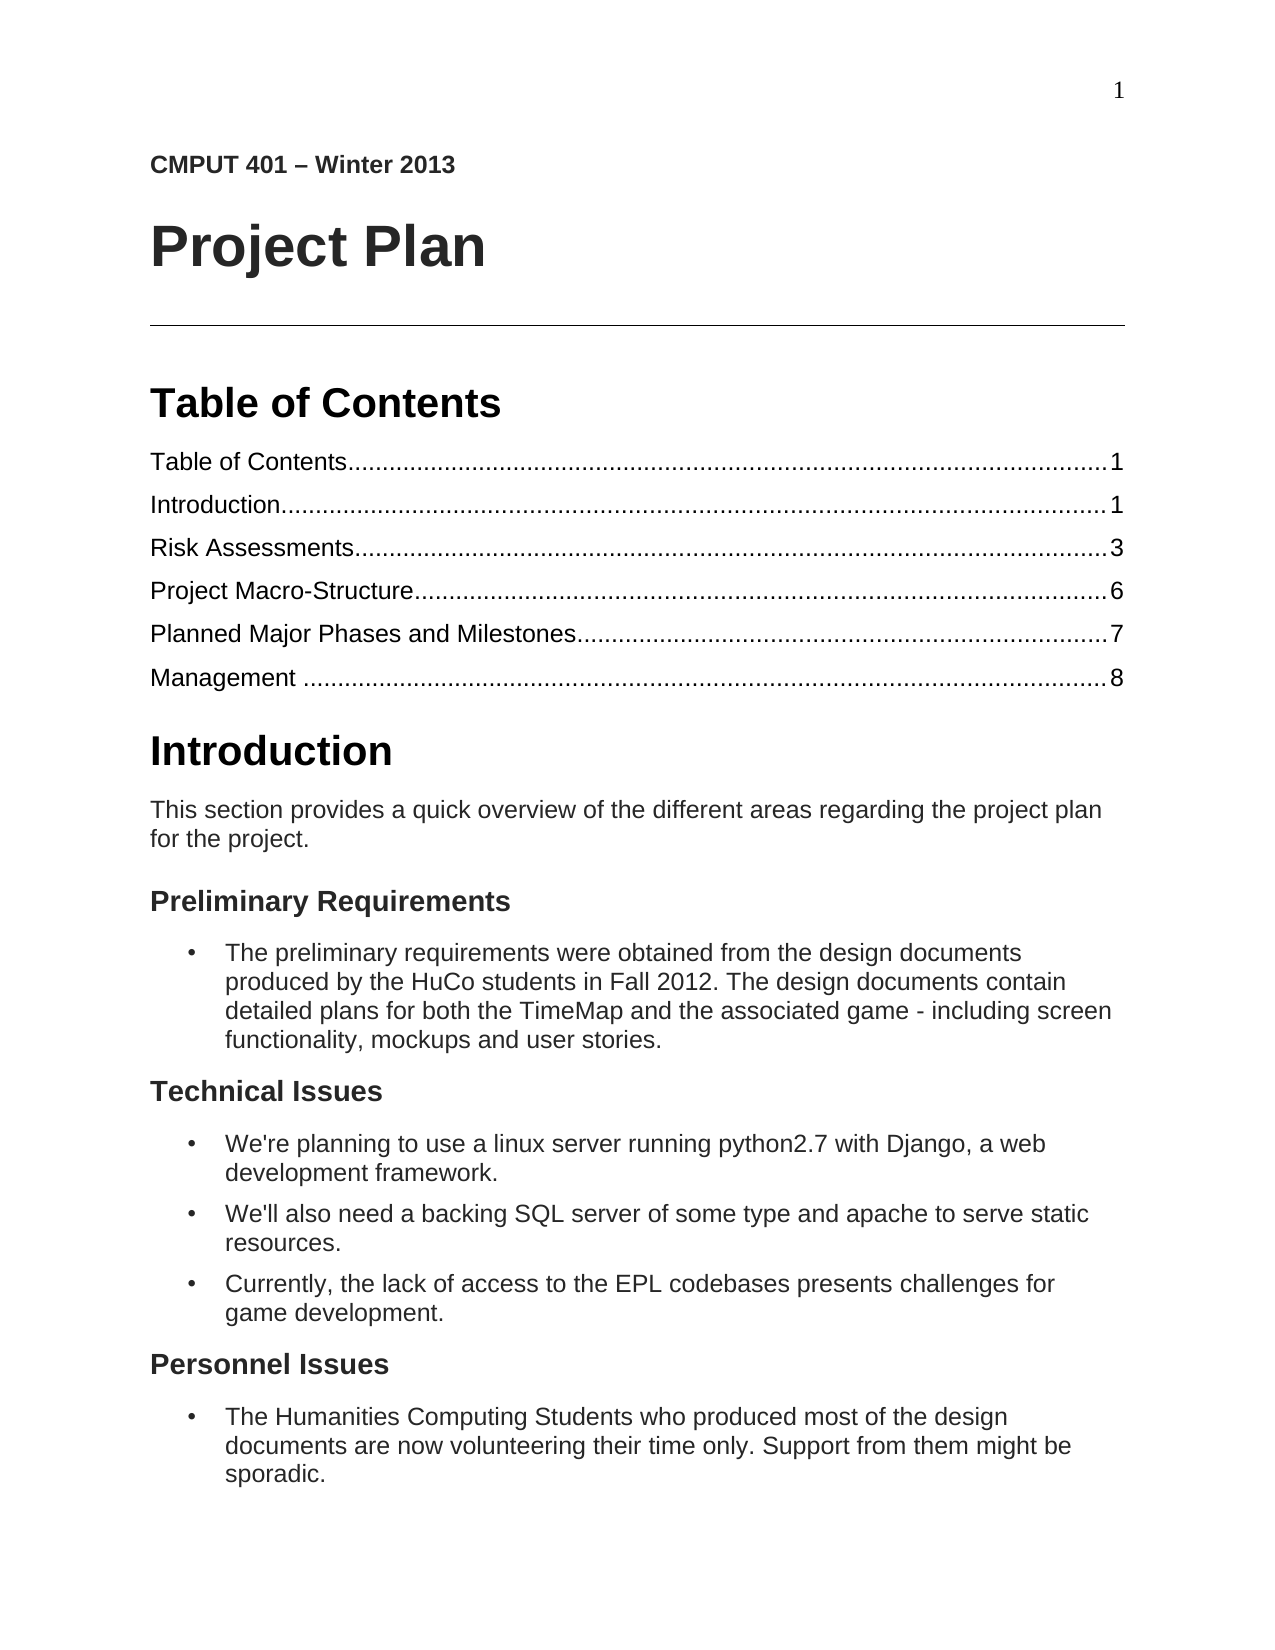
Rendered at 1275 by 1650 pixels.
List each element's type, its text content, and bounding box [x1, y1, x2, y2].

text CMPUT 401 – Winter 2013 [150, 150, 1125, 179]
text Table of Contents 1 [150, 447, 1125, 476]
text Introduction [150, 727, 1125, 774]
text Table of Contents [150, 347, 1125, 426]
text Project Macro-Structure 6 [150, 576, 1125, 605]
text Project Plan [150, 199, 1125, 325]
text Management 8 [150, 663, 1125, 691]
text Personnel Issues [150, 1347, 1125, 1381]
text Introduction 1 [150, 490, 1125, 519]
text This section provides a quick overview of the different areas regarding the project plan for the project. [150, 795, 1125, 853]
list We're planning to use a linux server running python2.7 with Django, a web development framework. [187, 1129, 1125, 1186]
text Planned Major Phases and Milestones 7 [150, 619, 1125, 648]
list The Humanities Computing Students who produced most of the design documents are now volunteering their time only. Support from them might be sporadic. [187, 1402, 1125, 1488]
text Technical Issues [150, 1074, 1125, 1108]
list We'll also need a backing SQL server of some type and apache to serve static resources. [187, 1199, 1125, 1256]
list The preliminary requirements were obtained from the design documents produced by the HuCo students in Fall 2012. The design documents contain detailed plans for both the TimeMap and the associated game - including screen functionality, mockups and user stories. [187, 938, 1125, 1053]
text Preliminary Requirements [150, 884, 1125, 918]
text Risk Assessments 3 [150, 533, 1125, 562]
list Currently, the lack of access to the EPL codebases presents challenges for game development. [187, 1269, 1125, 1327]
